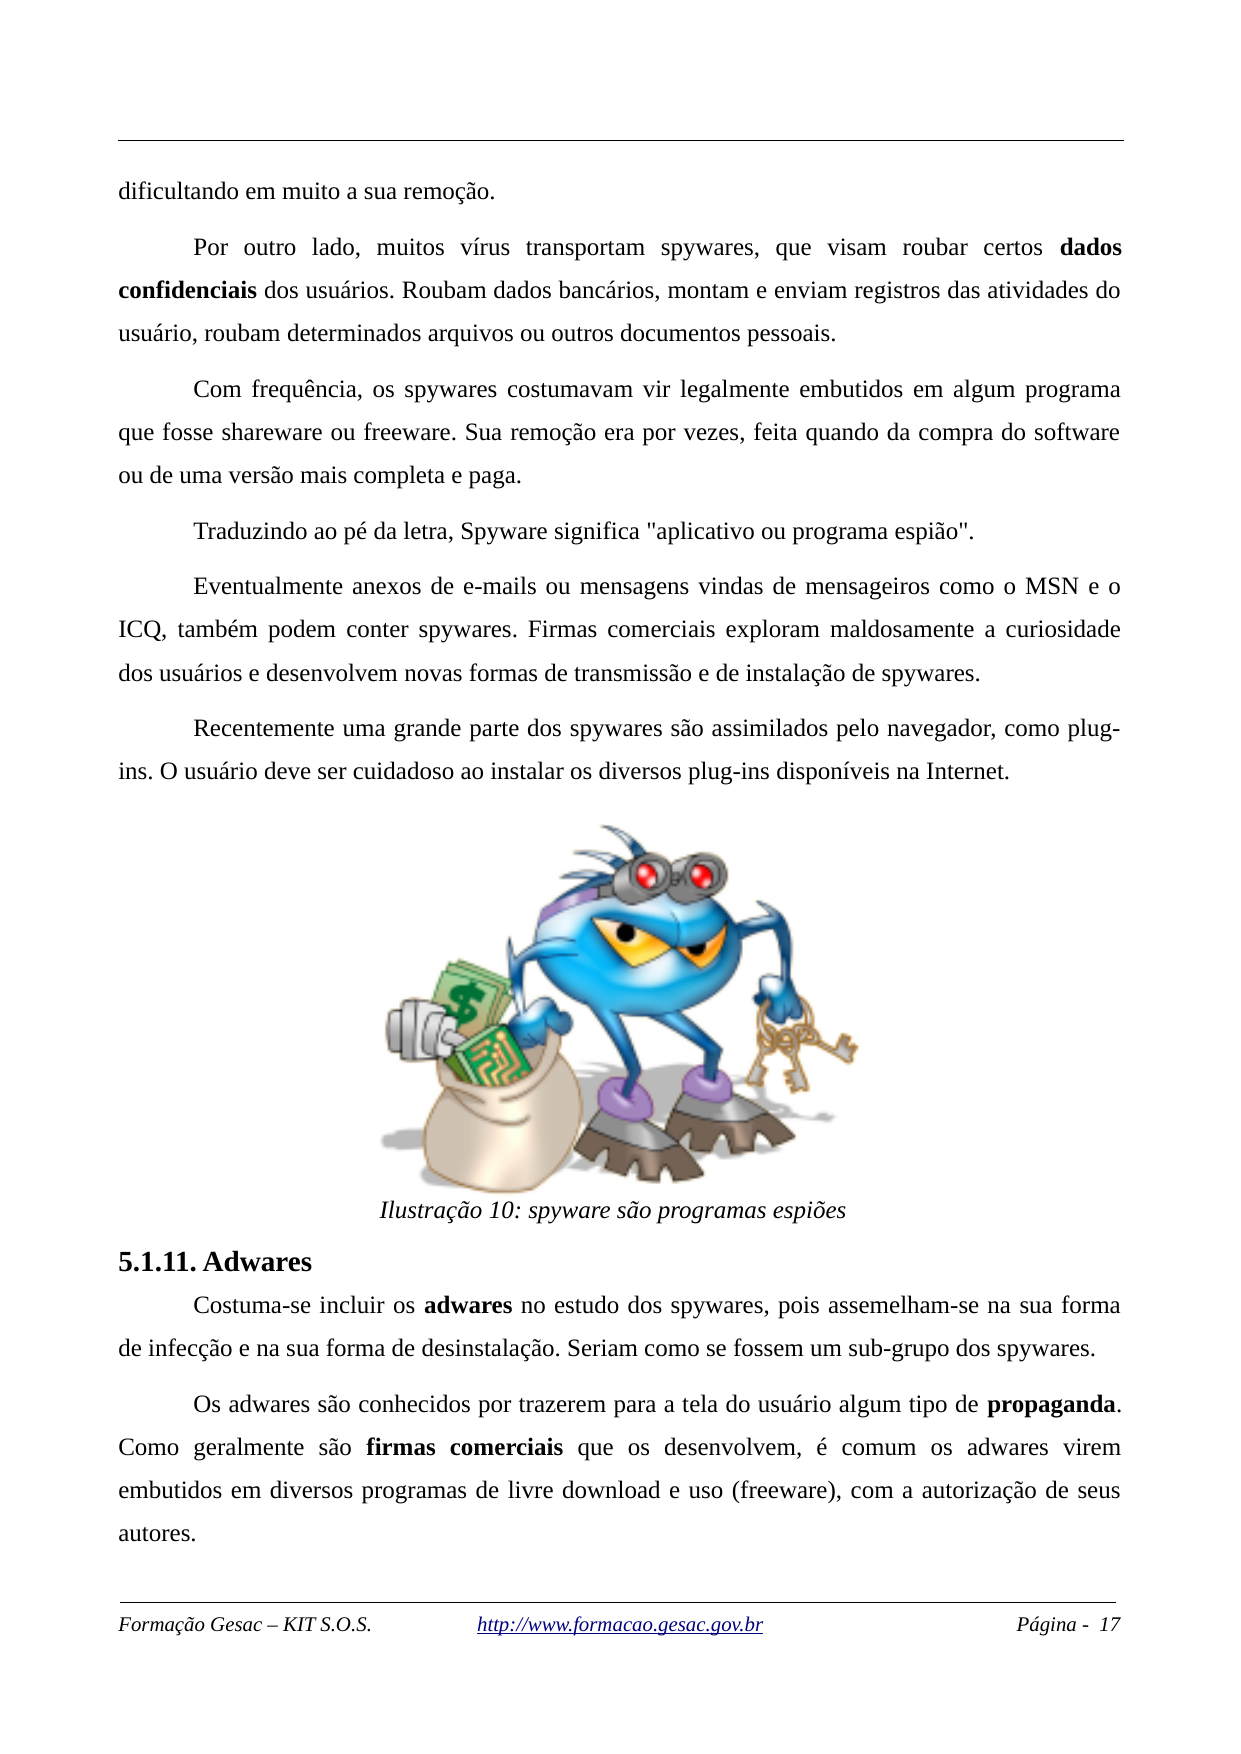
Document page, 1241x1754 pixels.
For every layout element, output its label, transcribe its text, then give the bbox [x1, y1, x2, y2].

text dificultando em muito a sua remoção. [118, 176, 1122, 205]
subtitle 5.1.11. Adwares [118, 837, 1122, 1278]
text Recentemente uma grande parte dos spywares são assimilados pelo navegador, como plug-ins. O usuário deve ser cuidadoso ao instalar os diversos plug-ins disponíveis na Internet. [118, 713, 1122, 785]
text Costuma-se incluir os adwares no estudo dos spywares, pois assemelham-se na sua forma de infecção e na sua forma de desinstalação. Seriam como se fossem um sub-grupo dos spywares. [118, 1290, 1122, 1362]
text Traduzindo ao pé da letra, Spyware significa "aplicativo ou programa espião". [118, 516, 1122, 544]
text Com frequência, os spywares costumavam vir legalmente embutidos em algum programa que fosse shareware ou freeware. Sua remoção era por vezes, feita quando da compra do software ou de uma versão mais completa e paga. [118, 374, 1122, 489]
subtitle [379, 812, 861, 824]
picture [379, 824, 861, 1196]
text Por outro lado, muitos vírus transportam spywares, que visam roubar certos dados confidenciais dos usuários. Roubam dados bancários, montam e enviam registros das atividades do usuário, roubam determinados arquivos ou outros documentos pessoais. [118, 232, 1122, 347]
text Ilustração 10: spyware são programas espiões [379, 1196, 861, 1224]
text Eventualmente anexos de e-mails ou mensagens vindas de mensageiros como o MSN e o ICQ, também podem conter spywares. Firmas comerciais exploram maldosamente a curiosidade dos usuários e desenvolvem novas formas de transmissão e de instalação de spywares. [118, 571, 1122, 686]
text Os adwares são conhecidos por trazerem para a tela do usuário algum tipo de propaganda. Como geralmente são firmas comerciais que os desenvolvem, é comum os adwares virem embutidos em diversos programas de livre download e uso (freeware), com a autorização de seus autores. [118, 1389, 1122, 1547]
